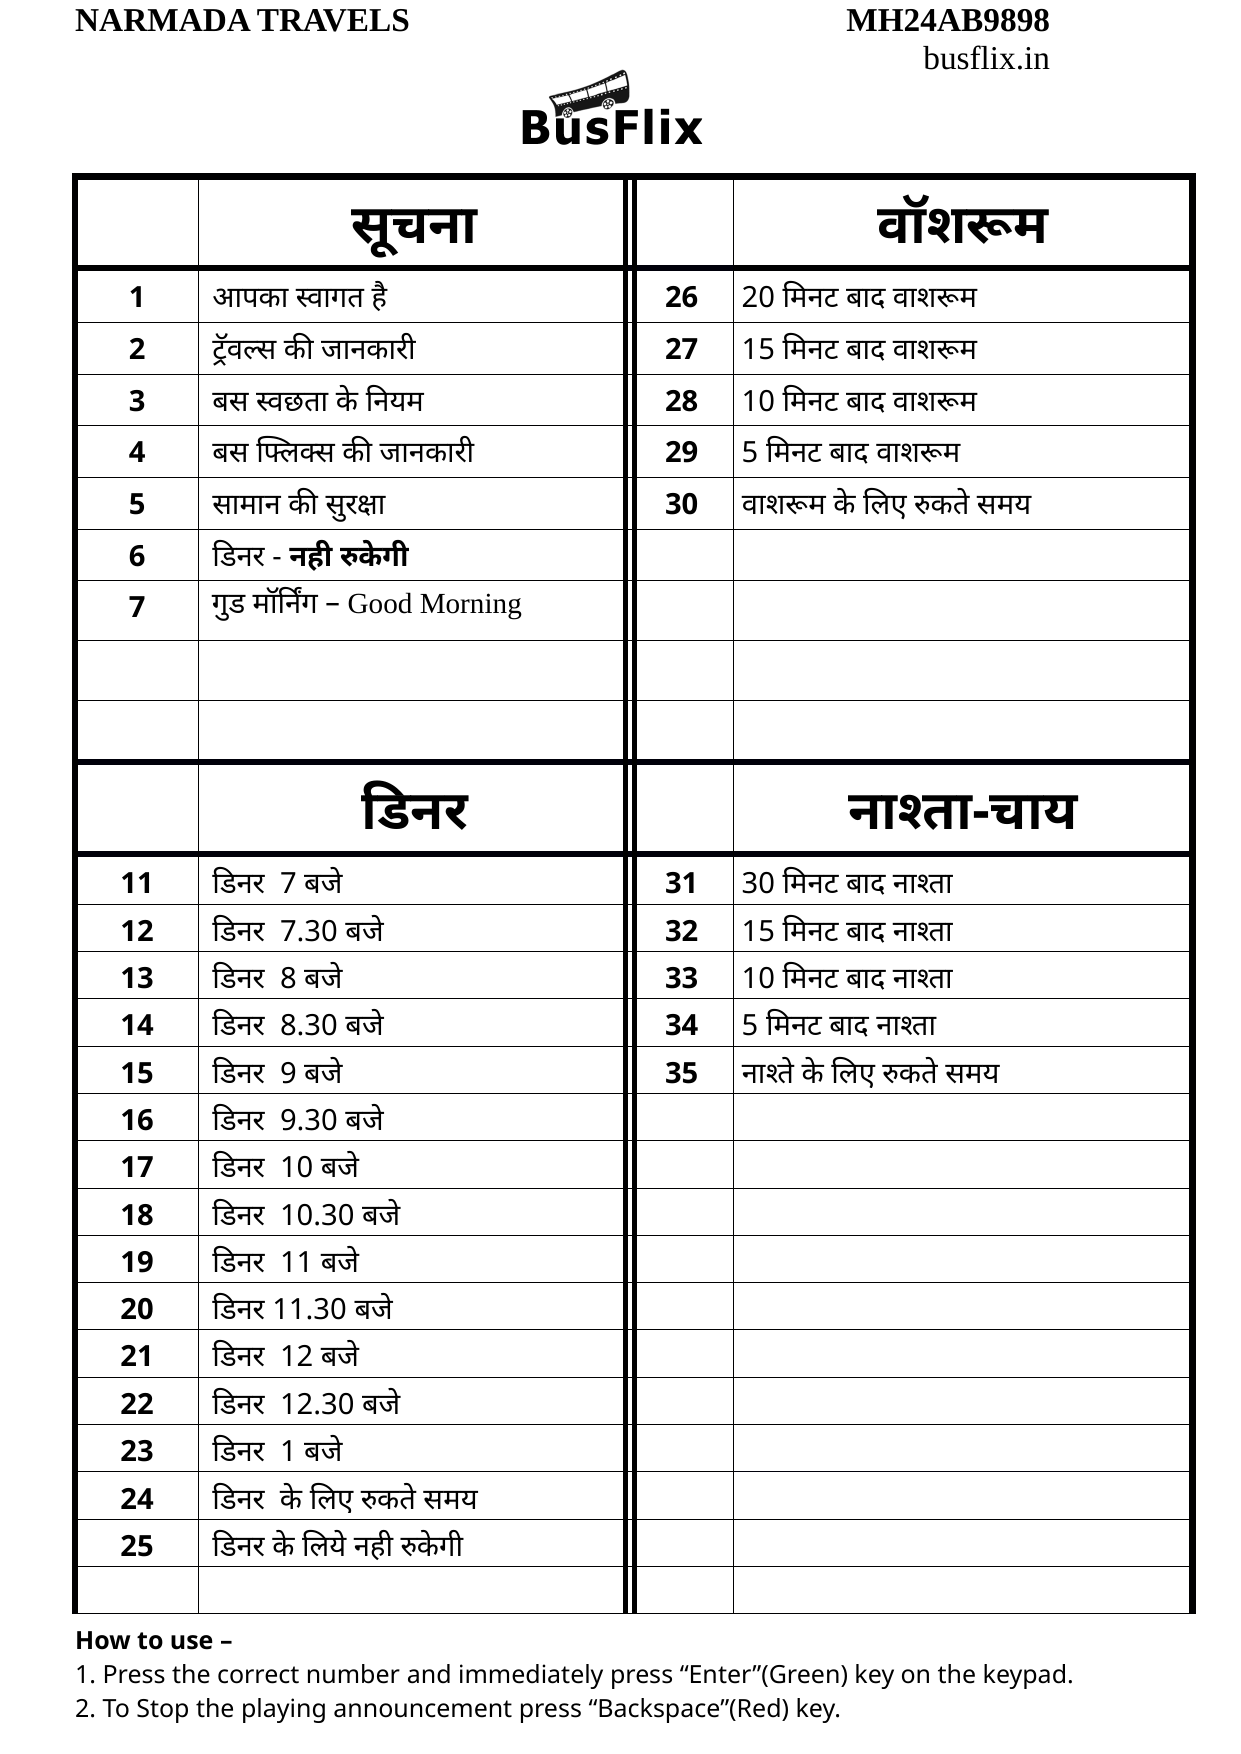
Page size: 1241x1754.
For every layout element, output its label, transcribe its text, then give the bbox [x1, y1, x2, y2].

table_cell 2 [78, 323, 198, 374]
table_cell डिनर 10 बजे [199, 1141, 623, 1187]
table_cell 27 [637, 323, 733, 374]
table_cell 31 [637, 857, 733, 904]
table_cell [637, 765, 733, 851]
table_cell 10 मिनट बाद वाशरूम [734, 375, 1189, 425]
table_cell [734, 701, 1189, 759]
table_cell डिनर के लिए रुकते समय [199, 1472, 623, 1518]
table_cell वाशरूम के लिए रुकते समय [734, 478, 1189, 529]
table_cell डिनर 7.30 बजे [199, 905, 623, 951]
table_cell 3 [78, 375, 198, 425]
table_header वॉशरूम [734, 180, 1189, 265]
table_cell 1 [78, 271, 198, 322]
table_cell 28 [637, 375, 733, 425]
table_cell बस स्वछता के नियम [199, 375, 623, 425]
table_cell 15 [78, 1047, 198, 1093]
table_cell [637, 1520, 733, 1566]
table_cell ट्रॅवल्स की जानकारी [199, 323, 623, 374]
table_cell [734, 1520, 1189, 1566]
table_cell 13 [78, 952, 198, 998]
table_cell [637, 1567, 733, 1613]
table_cell [734, 1378, 1189, 1424]
table_cell 4 [78, 426, 198, 477]
table_cell 18 [78, 1189, 198, 1235]
table_cell [637, 1236, 733, 1282]
table_cell डिनर [199, 765, 623, 851]
table_cell 22 [78, 1378, 198, 1424]
table_cell 34 [637, 999, 733, 1046]
table_cell नाश्ते के लिए रुकते समय [734, 1047, 1189, 1093]
table_cell 35 [637, 1047, 733, 1093]
table_cell 33 [637, 952, 733, 998]
table_cell डिनर 8 बजे [199, 952, 623, 998]
table_cell 12 [78, 905, 198, 951]
table_cell [199, 701, 623, 759]
table_cell 15 मिनट बाद नाश्ता [734, 905, 1189, 951]
table_cell 16 [78, 1094, 198, 1140]
table_cell 15 मिनट बाद वाशरूम [734, 323, 1189, 374]
table_cell [637, 1141, 733, 1187]
table_cell डिनर - नही रुकेगी [199, 530, 623, 580]
table_cell 29 [637, 426, 733, 477]
table_cell 32 [637, 905, 733, 951]
table_cell 17 [78, 1141, 198, 1187]
table_cell डिनर 11 बजे [199, 1236, 623, 1282]
table_cell डिनर 9 बजे [199, 1047, 623, 1093]
table_cell [637, 1283, 733, 1329]
table_cell 23 [78, 1425, 198, 1471]
table_cell डिनर 9.30 बजे [199, 1094, 623, 1140]
table_cell 21 [78, 1330, 198, 1377]
table_cell 25 [78, 1520, 198, 1566]
table_cell [637, 1425, 733, 1471]
table_cell बस फ्लिक्स की जानकारी [199, 426, 623, 477]
table_cell [78, 765, 198, 851]
table_cell [199, 1567, 623, 1613]
table_cell [734, 1283, 1189, 1329]
table_cell [78, 641, 198, 699]
table_cell 24 [78, 1472, 198, 1518]
table_cell [637, 641, 733, 699]
table_cell 14 [78, 999, 198, 1046]
table_cell डिनर 1 बजे [199, 1425, 623, 1471]
table_cell [734, 1141, 1189, 1187]
table_cell [734, 1472, 1189, 1518]
table_cell 5 [78, 478, 198, 529]
table_cell 11 [78, 857, 198, 904]
table_cell 30 [637, 478, 733, 529]
table_cell [637, 1378, 733, 1424]
table_cell [734, 641, 1189, 699]
table_cell गुड मॉर्निंग – Good Morning [199, 581, 623, 640]
table_cell [199, 641, 623, 699]
table_cell [637, 1330, 733, 1377]
table_cell [78, 1567, 198, 1613]
table_header [637, 180, 733, 265]
table_cell [734, 1094, 1189, 1140]
table_cell [734, 1189, 1189, 1235]
table_cell [734, 1567, 1189, 1613]
table_cell 30 मिनट बाद नाश्ता [734, 857, 1189, 904]
table_cell 6 [78, 530, 198, 580]
table_cell नाश्ता-चाय [734, 765, 1189, 851]
table_cell [637, 1189, 733, 1235]
table_cell डिनर के लिये नही रुकेगी [199, 1520, 623, 1566]
table_cell [637, 581, 733, 640]
table_header सूचना [199, 180, 623, 265]
picture [522, 69, 703, 145]
table_cell डिनर 7 बजे [199, 857, 623, 904]
table_header [78, 180, 198, 265]
table_cell डिनर 11.30 बजे [199, 1283, 623, 1329]
table_cell [734, 1425, 1189, 1471]
table_cell [637, 1472, 733, 1518]
table_cell 20 [78, 1283, 198, 1329]
table_cell डिनर 10.30 बजे [199, 1189, 623, 1235]
table_cell [637, 701, 733, 759]
table_cell [734, 1236, 1189, 1282]
table_cell 5 मिनट बाद नाश्ता [734, 999, 1189, 1046]
table_cell डिनर 12 बजे [199, 1330, 623, 1377]
table_cell [637, 530, 733, 580]
table_cell 20 मिनट बाद वाशरूम [734, 271, 1189, 322]
table_cell 7 [78, 581, 198, 640]
table_cell [78, 701, 198, 759]
table_cell डिनर 12.30 बजे [199, 1378, 623, 1424]
table_cell [734, 530, 1189, 580]
table_cell 5 मिनट बाद वाशरूम [734, 426, 1189, 477]
table_cell 19 [78, 1236, 198, 1282]
table_cell आपका स्वागत है [199, 271, 623, 322]
table_cell सामान की सुरक्षा [199, 478, 623, 529]
table_cell [637, 1094, 733, 1140]
table_cell 26 [637, 271, 733, 322]
table_cell डिनर 8.30 बजे [199, 999, 623, 1046]
table_cell [734, 581, 1189, 640]
table_cell 10 मिनट बाद नाश्ता [734, 952, 1189, 998]
table_cell [734, 1330, 1189, 1377]
